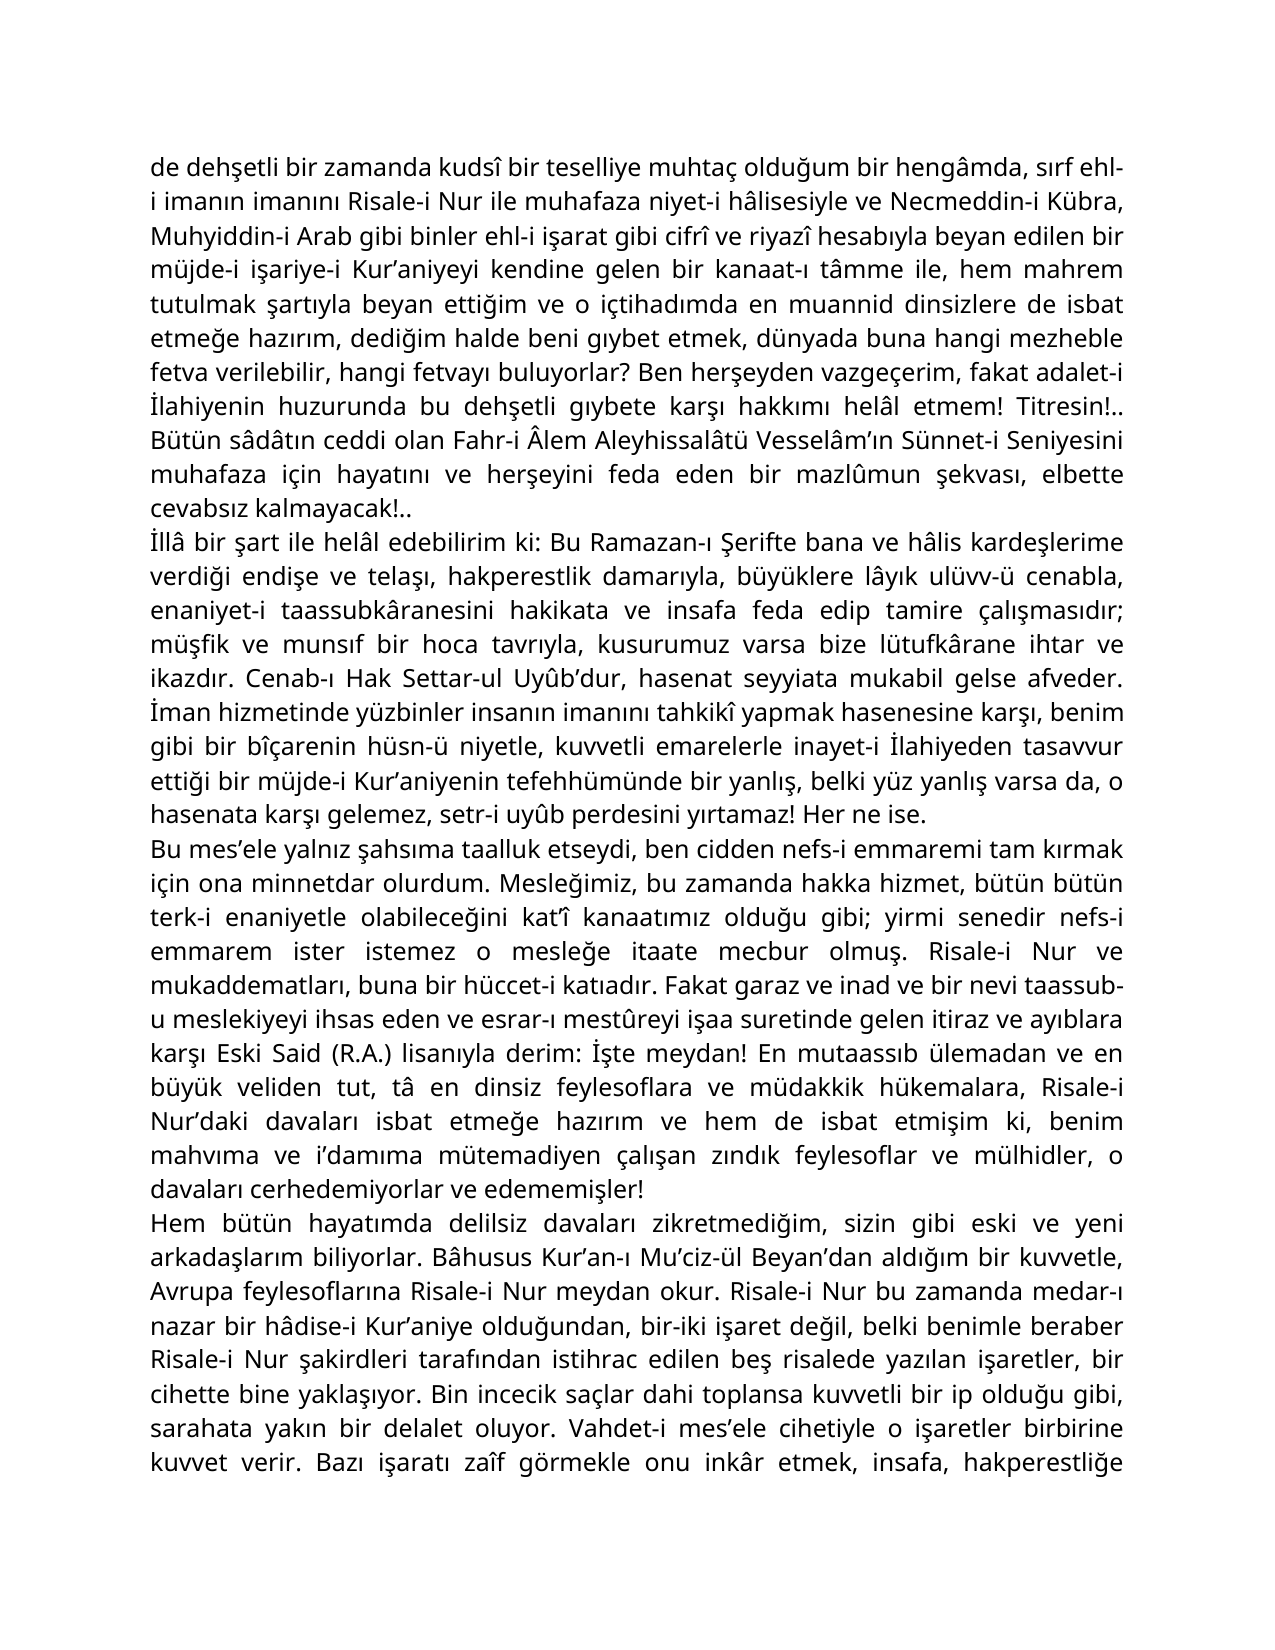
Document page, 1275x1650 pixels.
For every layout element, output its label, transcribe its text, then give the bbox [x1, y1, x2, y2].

text Bu mes’ele yalnız şahsıma taalluk etseydi, ben cidden nefs-i emmaremi tam kırmak için ona minnetdar olurdum. Mesleğimiz, bu zamanda hakka hizmet, bütün bütün terk-i enaniyetle olabileceğini kat’î kanaatımız olduğu gibi; yirmi senedir nefs-i emmarem ister istemez o mesleğe itaate mecbur olmuş. Risale-i Nur ve mukaddematları, buna bir hüccet-i katıadır. Fakat garaz ve inad ve bir nevi taassub-u meslekiyeyi ihsas eden ve esrar-ı mestûreyi işaa suretinde gelen itiraz ve ayıblara karşı Eski Said (R.A.) lisanıyla derim: İşte meydan! En mutaassıb ülemadan ve en büyük veliden tut, tâ en dinsiz feylesoflara ve müdakkik hükemalara, Risale-i Nur’daki davaları isbat etmeğe hazırım ve hem de isbat etmişim ki, benim mahvıma ve i’damıma mütemadiyen çalışan zındık feylesoflar ve mülhidler, o davaları cerhedemiyorlar ve edememişler! [150, 831, 1125, 1206]
text de dehşetli bir zamanda kudsî bir teselliye muhtaç olduğum bir hengâmda, sırf ehl-i imanın imanını Risale-i Nur ile muhafaza niyet-i hâlisesiyle ve Necmeddin-i Kübra, Muhyiddin-i Arab gibi binler ehl-i işarat gibi cifrî ve riyazî hesabıyla beyan edilen bir müjde-i işariye-i Kur’aniyeyi kendine gelen bir kanaat-ı tâmme ile, hem mahrem tutulmak şartıyla beyan ettiğim ve o içtihadımda en muannid dinsizlere de isbat etmeğe hazırım, dediğim halde beni gıybet etmek, dünyada buna hangi mezheble fetva verilebilir, hangi fetvayı buluyorlar? Ben herşeyden vazgeçerim, fakat adalet-i İlahiyenin huzurunda bu dehşetli gıybete karşı hakkımı helâl etmem! Titresin!.. Bütün sâdâtın ceddi olan Fahr-i Âlem Aleyhissalâtü Vesselâm’ın Sünnet-i Seniyesini muhafaza için hayatını ve herşeyini feda eden bir mazlûmun şekvası, elbette cevabsız kalmayacak!.. [150, 150, 1125, 525]
text İllâ bir şart ile helâl edebilirim ki: Bu Ramazan-ı Şerifte bana ve hâlis kardeşlerime verdiği endişe ve telaşı, hakperestlik damarıyla, büyüklere lâyık ulüvv-ü cenabla, enaniyet-i taassubkâranesini hakikata ve insafa feda edip tamire çalışmasıdır; müşfik ve munsıf bir hoca tavrıyla, kusurumuz varsa bize lütufkârane ihtar ve ikazdır. Cenab-ı Hak Settar-ul Uyûb’dur, hasenat seyyiata mukabil gelse afveder. İman hizmetinde yüzbinler insanın imanını tahkikî yapmak hasenesine karşı, benim gibi bir bîçarenin hüsn-ü niyetle, kuvvetli emarelerle inayet-i İlahiyeden tasavvur ettiği bir müjde-i Kur’aniyenin tefehhümünde bir yanlış, belki yüz yanlış varsa da, o hasenata karşı gelemez, setr-i uyûb perdesini yırtamaz! Her ne ise. [150, 525, 1125, 831]
text Hem bütün hayatımda delilsiz davaları zikretmediğim, sizin gibi eski ve yeni arkadaşlarım biliyorlar. Bâhusus Kur’an-ı Mu’ciz-ül Beyan’dan aldığım bir kuvvetle, Avrupa feylesoflarına Risale-i Nur meydan okur. Risale-i Nur bu zamanda medar-ı nazar bir hâdise-i Kur’aniye olduğundan, bir-iki işaret değil, belki benimle beraber Risale-i Nur şakirdleri tarafından istihrac edilen beş risalede yazılan işaretler, bir cihette bine yaklaşıyor. Bin incecik saçlar dahi toplansa kuvvetli bir ip olduğu gibi, sarahata yakın bir delalet oluyor. Vahdet-i mes’ele cihetiyle o işaretler birbirine kuvvet verir. Bazı işaratı zaîf görmekle onu inkâr etmek, insafa, hakperestliğe [150, 1206, 1125, 1478]
